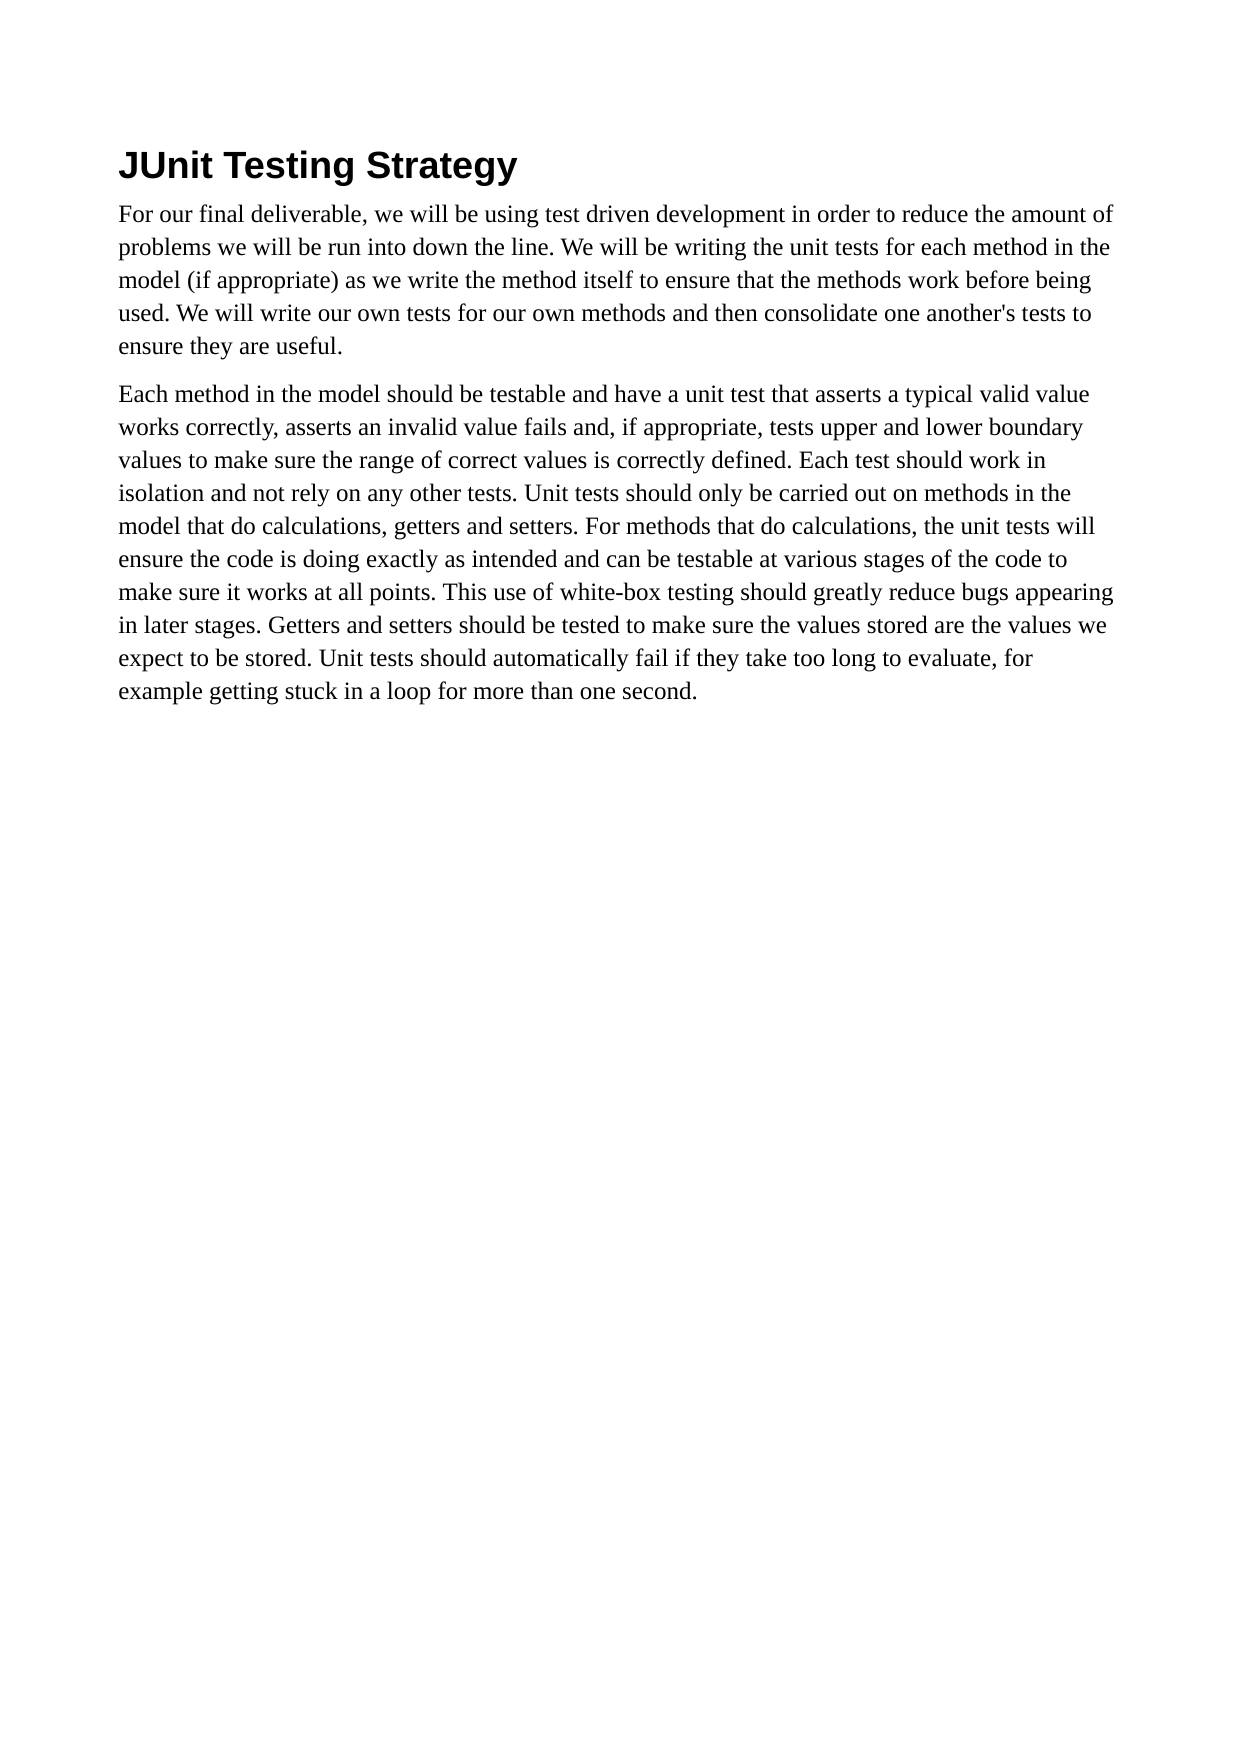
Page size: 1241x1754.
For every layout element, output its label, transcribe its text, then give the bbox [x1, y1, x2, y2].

subtitle JUnit Testing Strategy [118, 143, 1122, 187]
text Each method in the model should be testable and have a unit test that asserts a typical valid value works correctly, asserts an invalid value fails and, if appropriate, tests upper and lower boundary values to make sure the range of correct values is correctly defined. Each test should work in isolation and not rely on any other tests. Unit tests should only be carried out on methods in the model that do calculations, getters and setters. For methods that do calculations, the unit tests will ensure the code is doing exactly as intended and can be testable at various stages of the code to make sure it works at all points. This use of white-box testing should greatly reduce bugs appearing in later stages. Getters and setters should be tested to make sure the values stored are the values we expect to be stored. Unit tests should automatically fail if they take too long to evaluate, for example getting stuck in a loop for more than one second. [118, 379, 1122, 705]
text For our final deliverable, we will be using test driven development in order to reduce the amount of problems we will be run into down the line. We will be writing the unit tests for each method in the model (if appropriate) as we write the method itself to ensure that the methods work before being used. We will write our own tests for our own methods and then consolidate one another's tests to ensure they are useful. [118, 199, 1122, 360]
